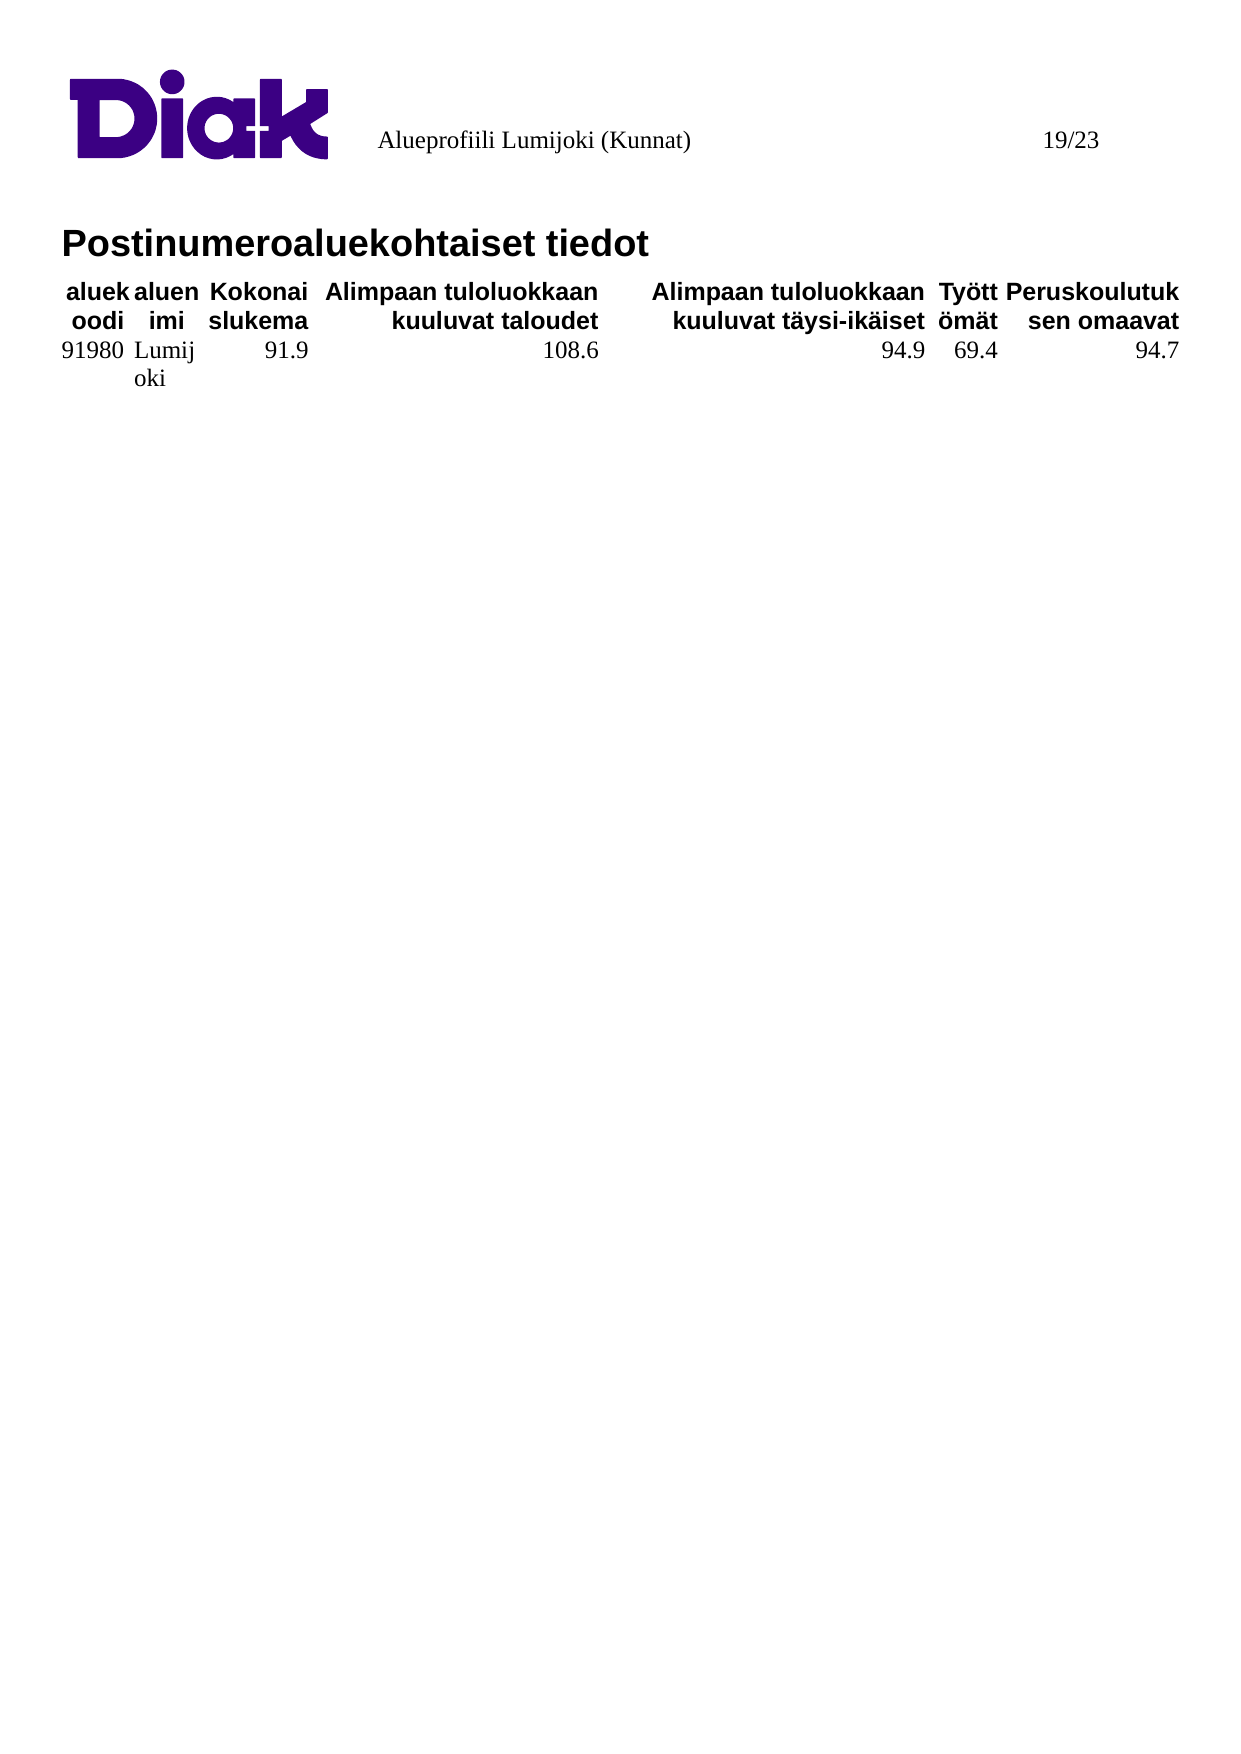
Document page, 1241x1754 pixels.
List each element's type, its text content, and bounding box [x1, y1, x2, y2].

table_header Peruskoulutuksen omaavat [998, 277, 1179, 335]
table_cell 69.4 [925, 335, 998, 392]
table_header aluekoodi [61, 277, 134, 335]
subtitle Postinumeroaluekohtaiset tiedot [61, 221, 1179, 265]
table_cell 91980 [61, 335, 134, 392]
table_header Alimpaan tuloluokkaan kuuluvat täysi-ikäiset [599, 277, 925, 335]
table_header Työttömät [925, 277, 998, 335]
table_header Kokonaislukema [199, 277, 308, 335]
table_cell Lumijoki [134, 335, 199, 392]
table_header aluenimi [134, 277, 199, 335]
table_cell 94.7 [998, 335, 1179, 392]
table_cell 108.6 [308, 335, 598, 392]
table_header Alimpaan tuloluokkaan kuuluvat taloudet [308, 277, 598, 335]
table_cell 91.9 [199, 335, 308, 392]
table_cell 94.9 [599, 335, 925, 392]
